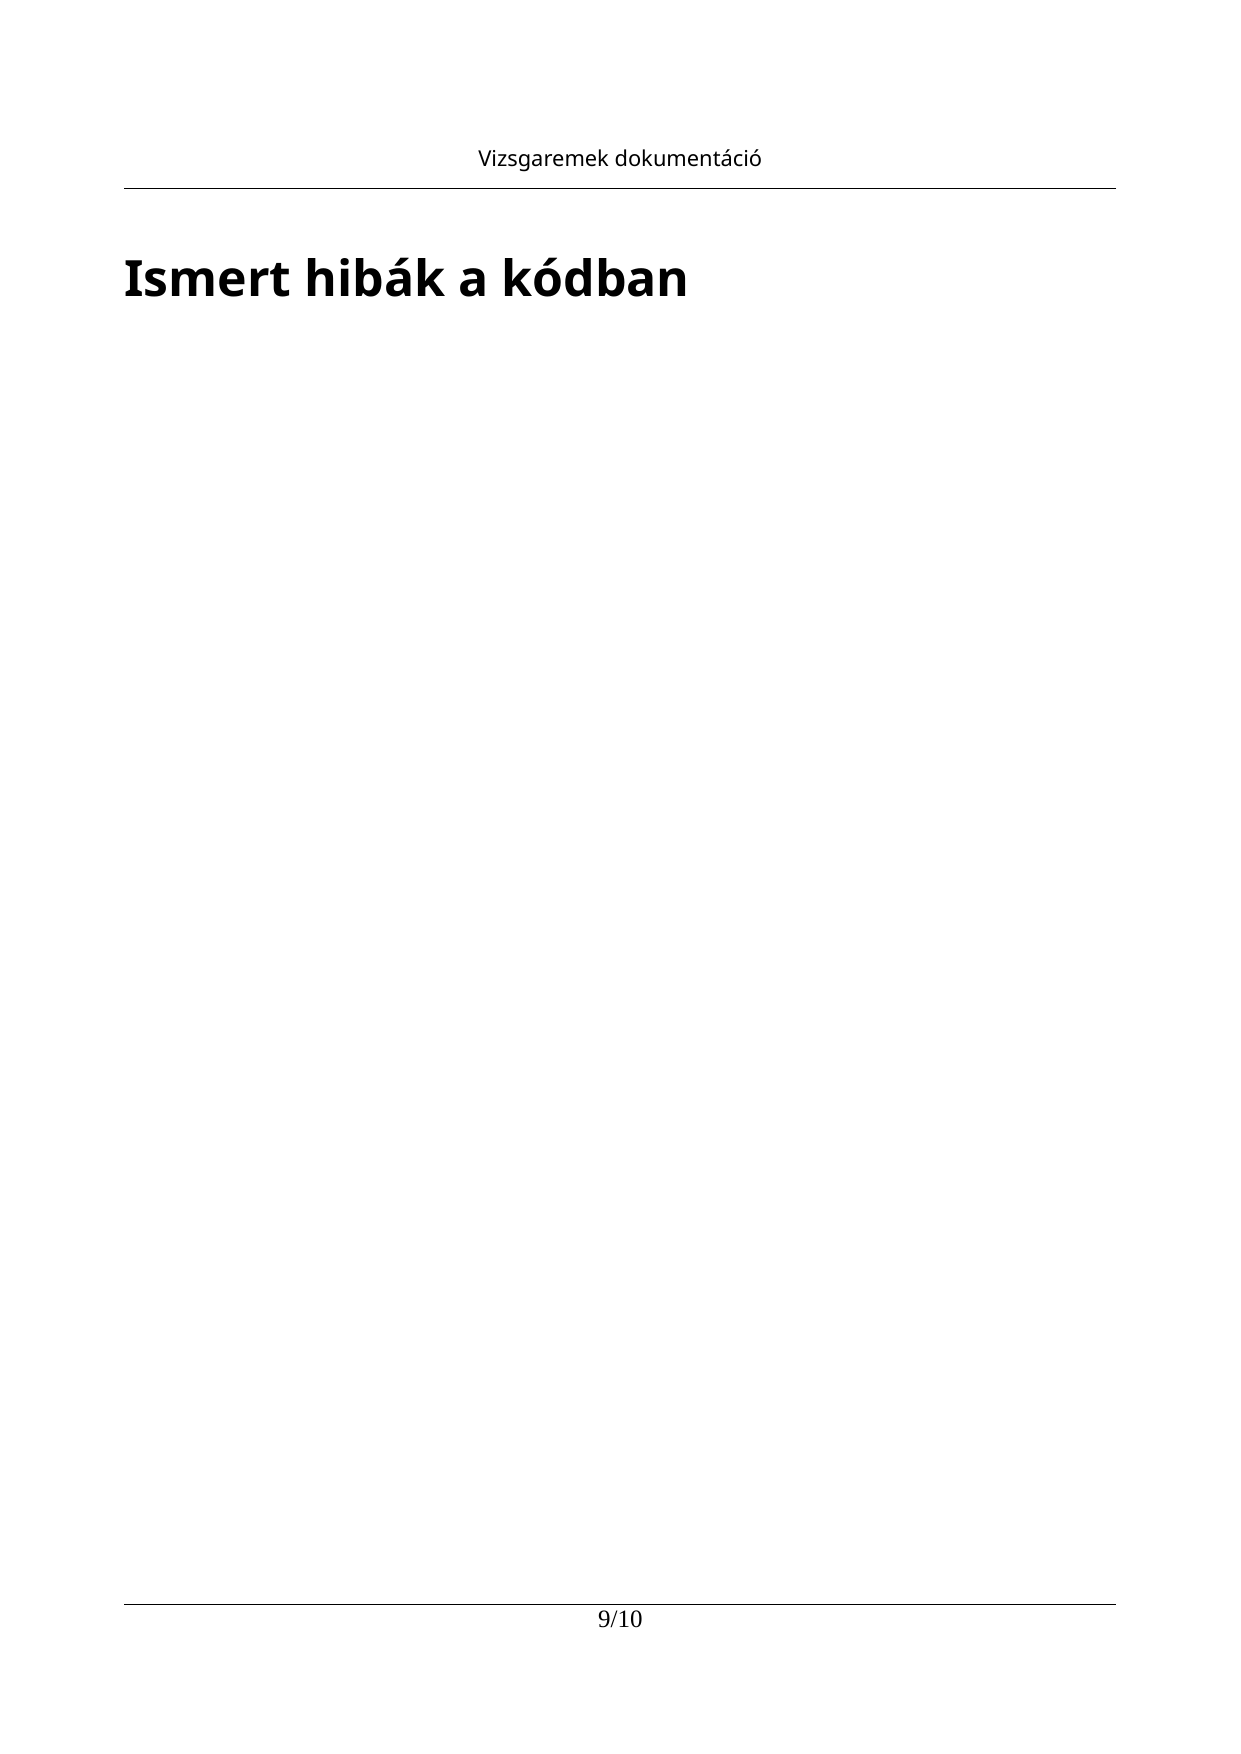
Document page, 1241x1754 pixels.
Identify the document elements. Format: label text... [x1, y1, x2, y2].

subtitle Ismert hibák a kódban [124, 243, 1116, 311]
